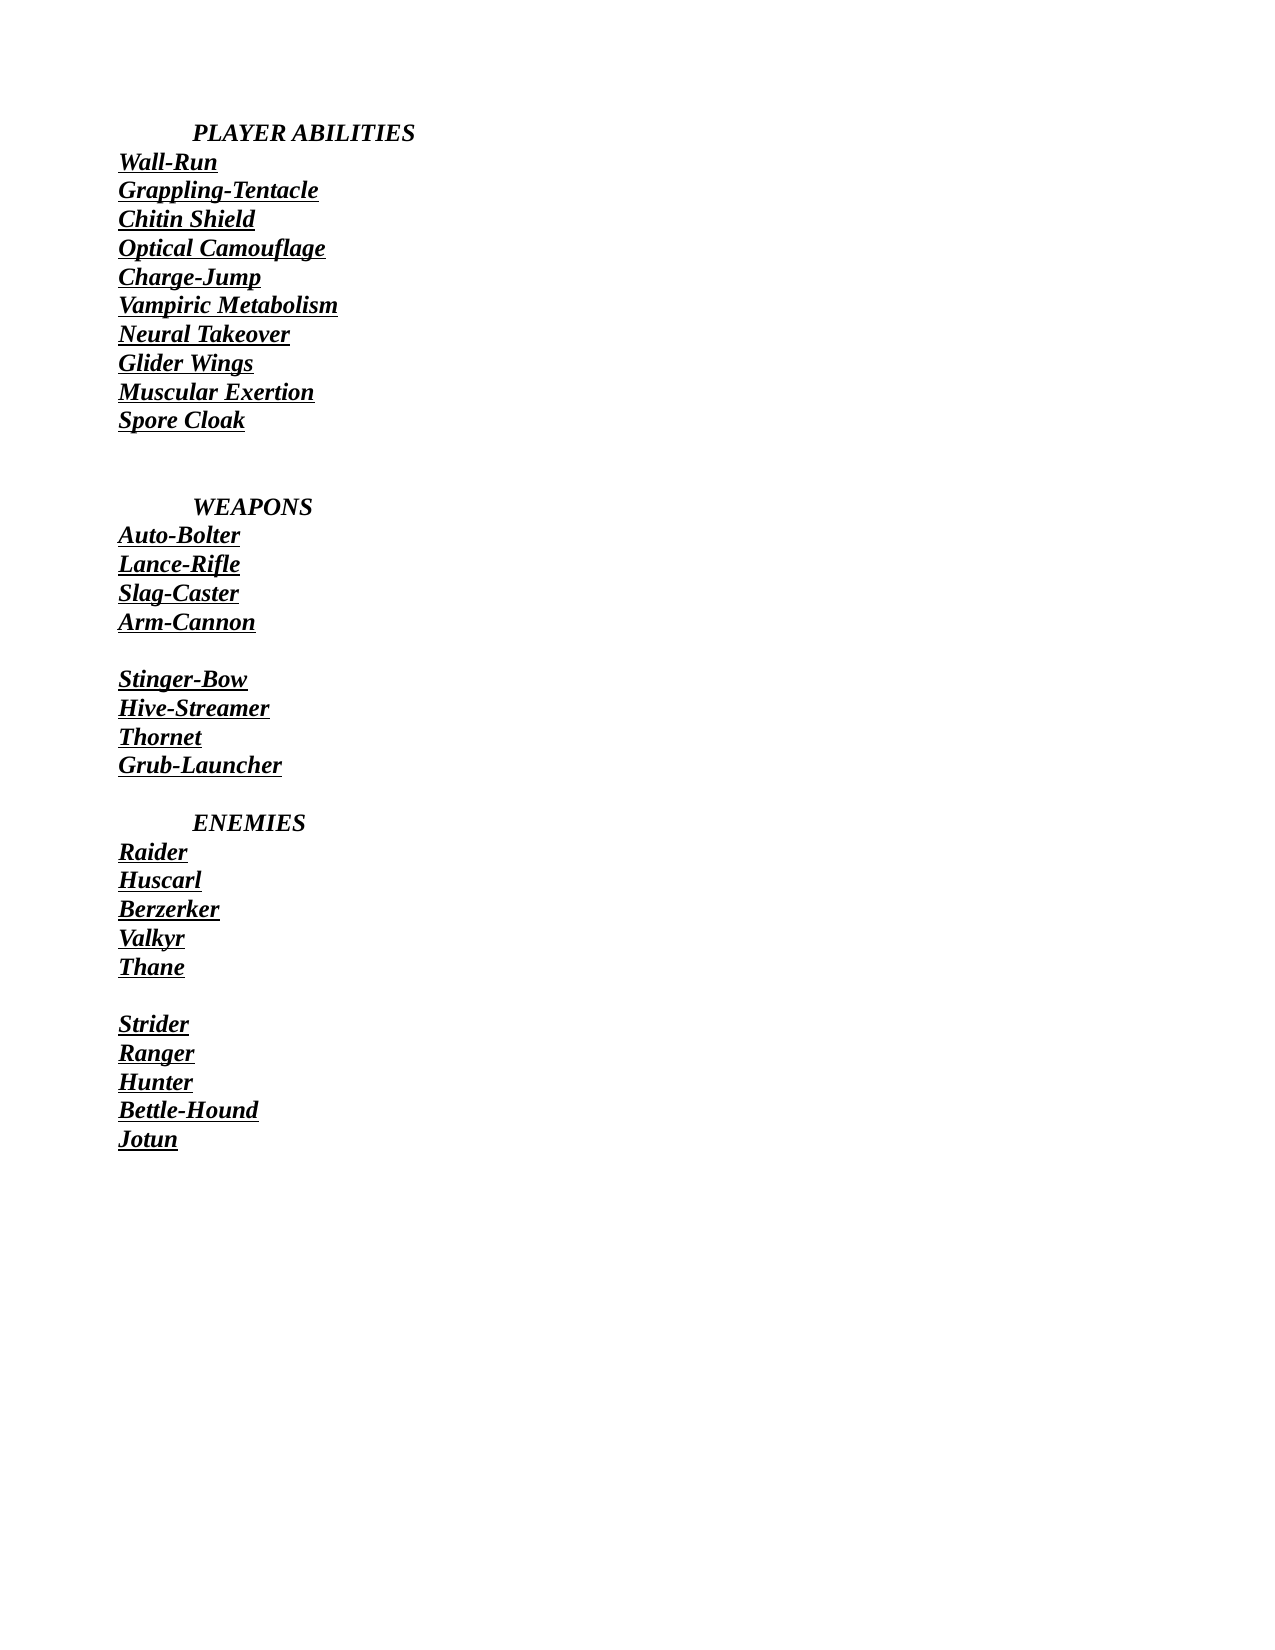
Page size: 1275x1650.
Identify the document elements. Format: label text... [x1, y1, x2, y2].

text Berzerker [118, 894, 1157, 923]
text Wall-Run [118, 147, 1157, 176]
text Glider Wings [118, 348, 1157, 377]
text Vampiric Metabolism [118, 291, 1157, 319]
text Neural Takeover [118, 319, 1157, 348]
text Strider [118, 1009, 1157, 1038]
text Grappling-Tentacle [118, 176, 1157, 204]
text Charge-Jump [118, 262, 1157, 291]
text Muscular Exertion [118, 377, 1157, 406]
text Valkyr [118, 923, 1157, 952]
text ENEMIES [118, 808, 1157, 837]
text Raider [118, 837, 1157, 866]
text WEAPONS [118, 492, 1157, 521]
text Spore Cloak [118, 406, 1157, 434]
text Thane [118, 952, 1157, 981]
text Grub-Launcher [118, 751, 1157, 779]
text Stinger-Bow [118, 664, 1157, 693]
text Slag-Caster [118, 578, 1157, 607]
text Huscarl [118, 866, 1157, 894]
text Ranger [118, 1038, 1157, 1067]
text Lance-Rifle [118, 549, 1157, 578]
text Jotun [118, 1124, 1157, 1153]
text Bettle-Hound [118, 1096, 1157, 1124]
text Hive-Streamer [118, 693, 1157, 722]
text Chitin Shield [118, 204, 1157, 233]
text Thornet [118, 722, 1157, 751]
text Optical Camouflage [118, 233, 1157, 262]
text Hunter [118, 1067, 1157, 1096]
text Arm-Cannon [118, 607, 1157, 636]
text PLAYER ABILITIES [118, 118, 1157, 147]
text Auto-Bolter [118, 521, 1157, 549]
